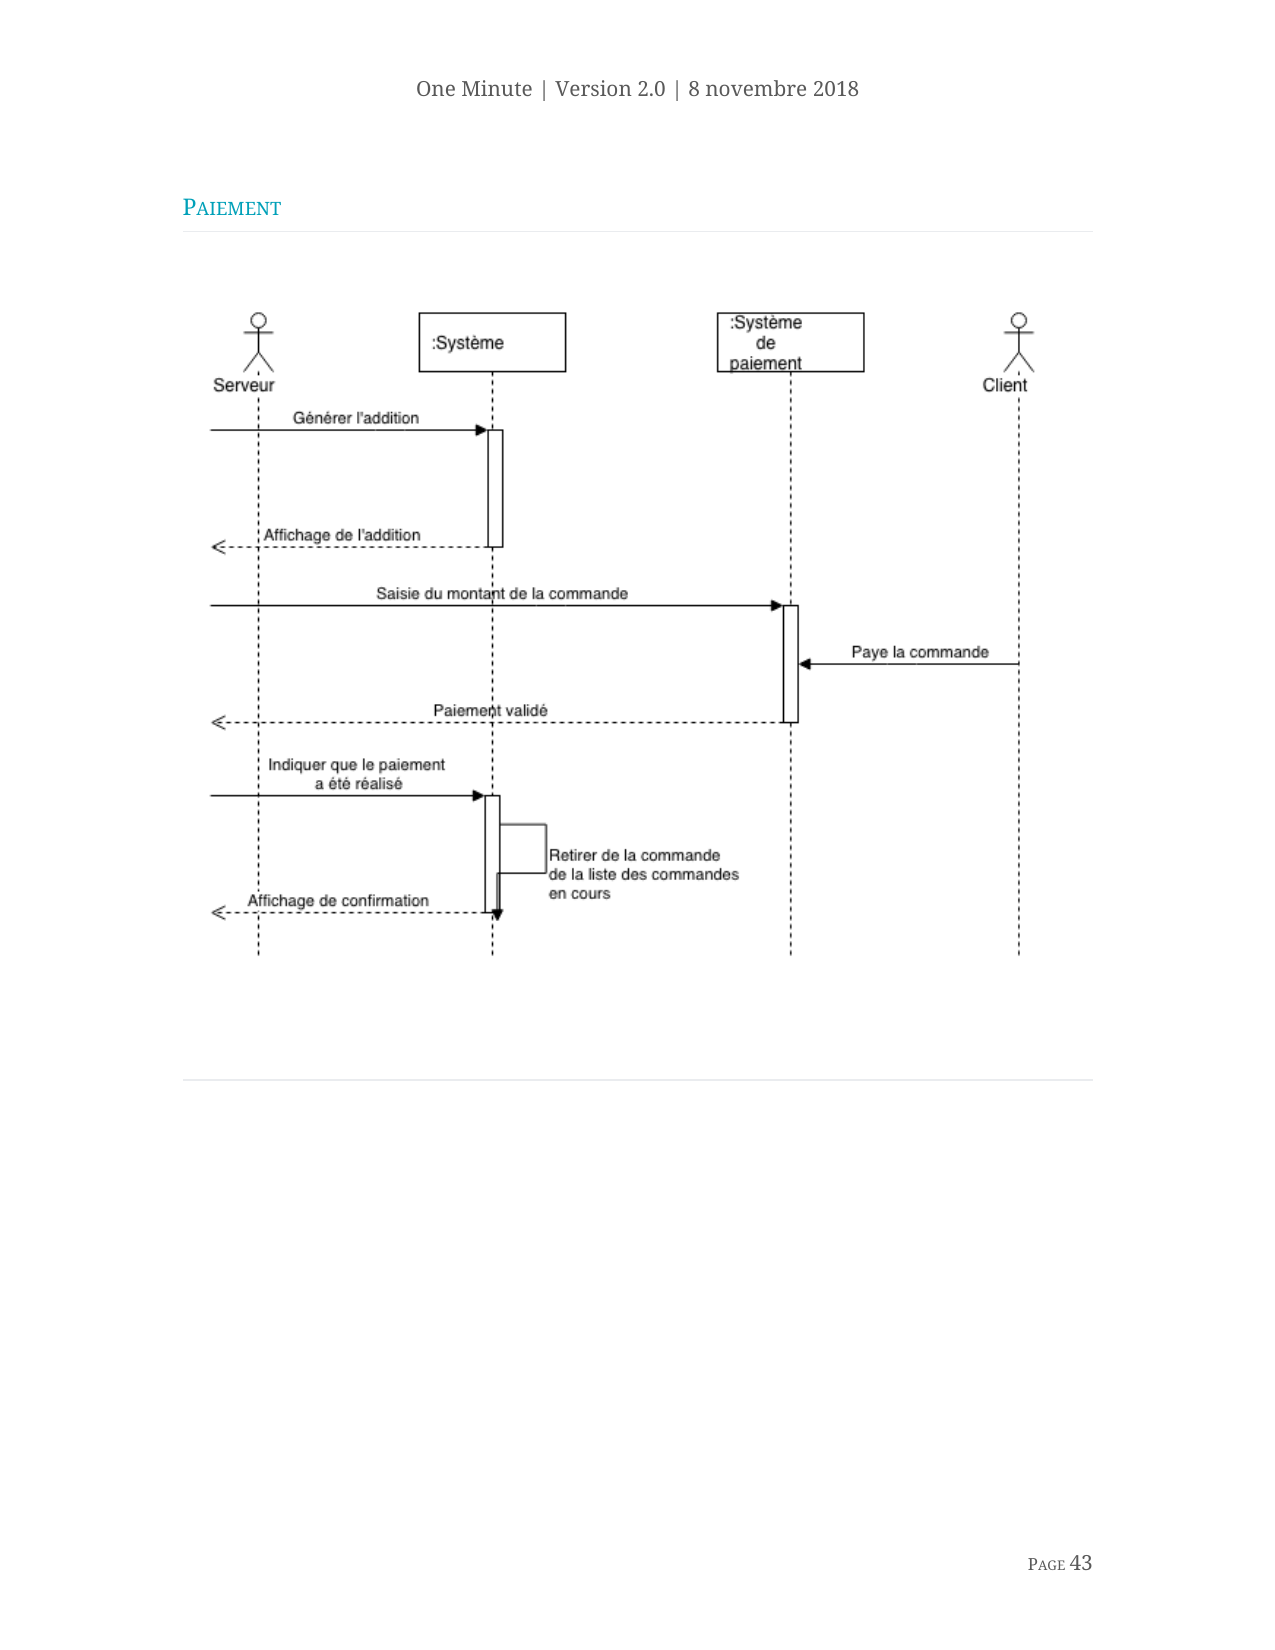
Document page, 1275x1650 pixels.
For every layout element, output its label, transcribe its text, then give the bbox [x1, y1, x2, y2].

picture [182, 298, 1093, 997]
subtitle Paiement [182, 191, 1093, 232]
